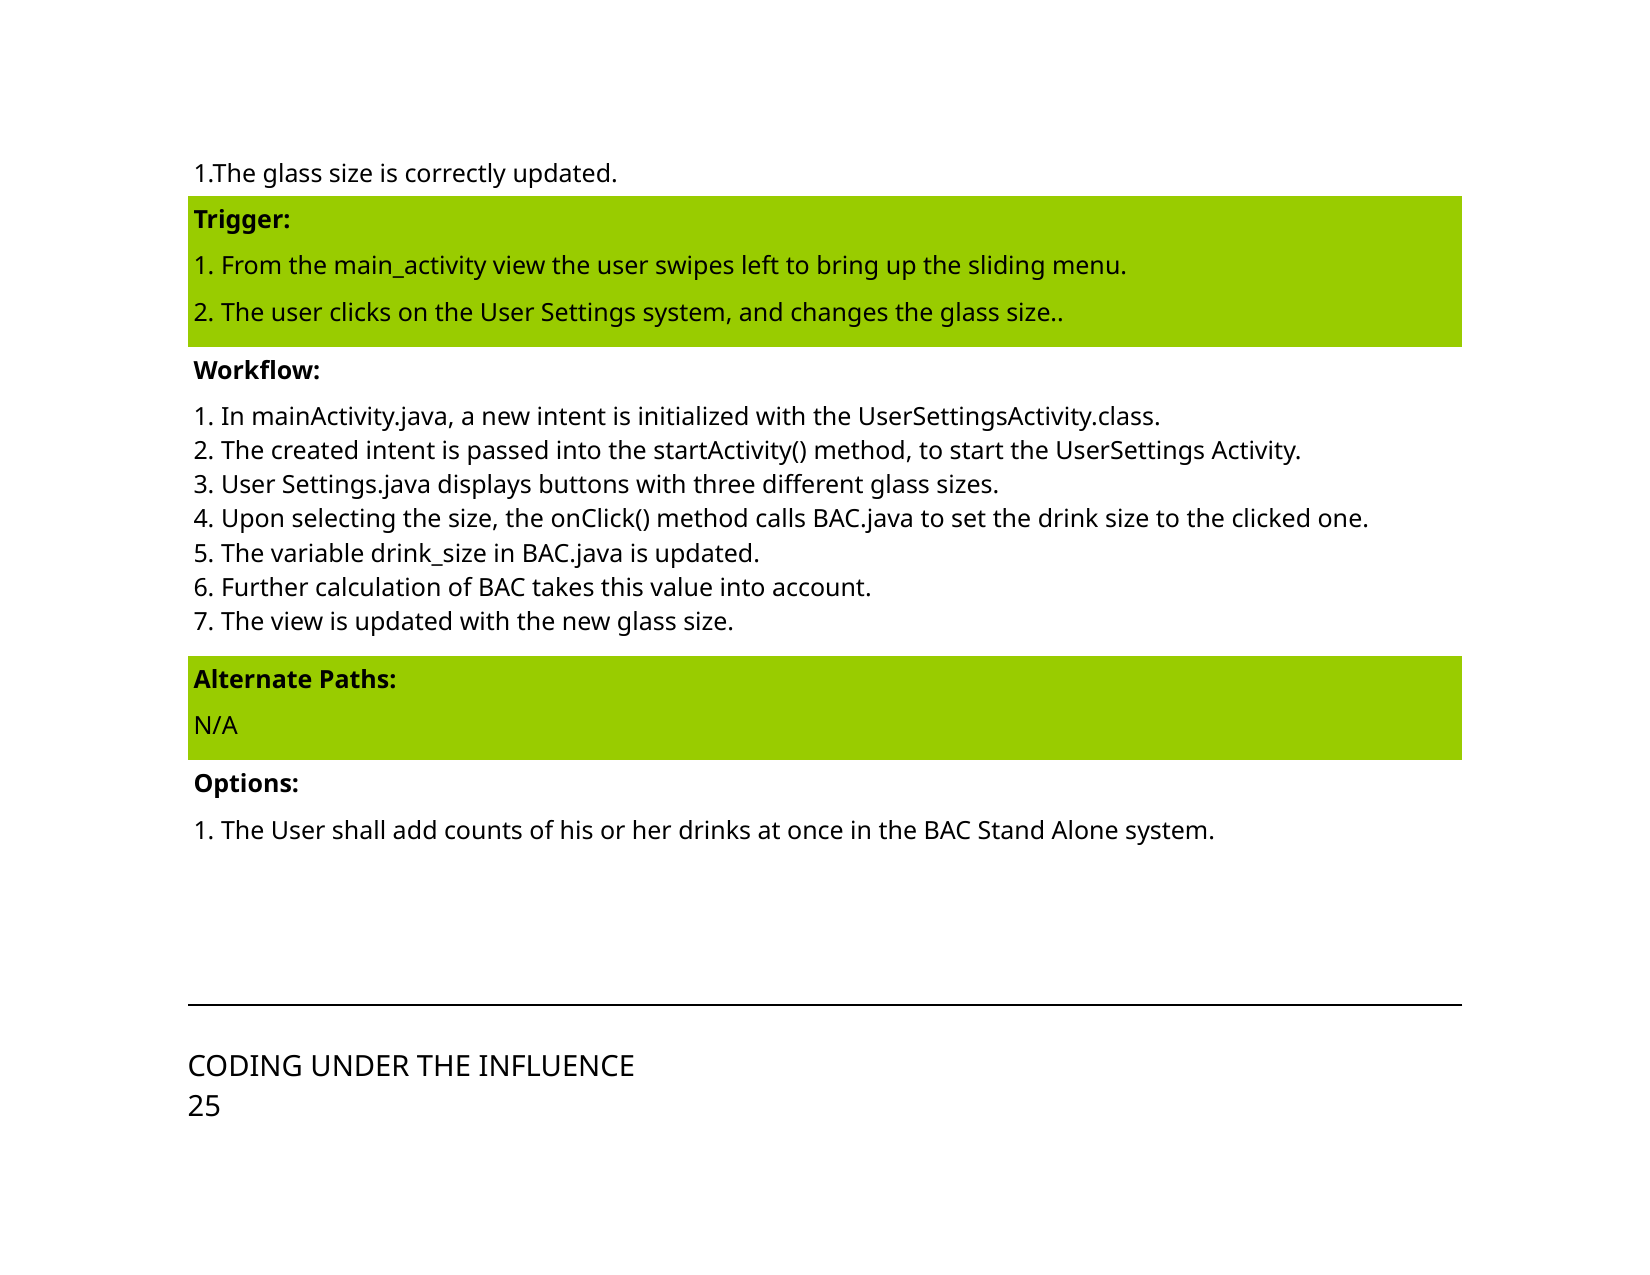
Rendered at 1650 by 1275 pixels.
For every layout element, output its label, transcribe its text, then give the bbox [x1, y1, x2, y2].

table_cell Workflow: 1. In mainActivity.java, a new intent is initialized with the UserSettingsActivity.class. 2. The created intent is passed into the startActivity() method, to start the UserSettings Activity. 3. User Settings.java displays buttons with three different glass sizes. 4. Upon selecting the size, the onClick() method calls BAC.java to set the drink size to the clicked one. 5. The variable drink_size in BAC.java is updated. 6. Further calculation of BAC takes this value into account. 7. The view is updated with the new glass size. [188, 347, 1462, 656]
table_cell Trigger: 1. From the main_activity view the user swipes left to bring up the sliding menu. 2. The user clicks on the User Settings system, and changes the glass size.. [188, 196, 1462, 347]
table_cell Alternate Paths: N/A [188, 656, 1462, 760]
table_cell 1.The glass size is correctly updated. [188, 150, 1462, 196]
table_cell Options: 1. The User shall add counts of his or her drinks at once in the BAC Stand Alone system. [188, 760, 1462, 852]
